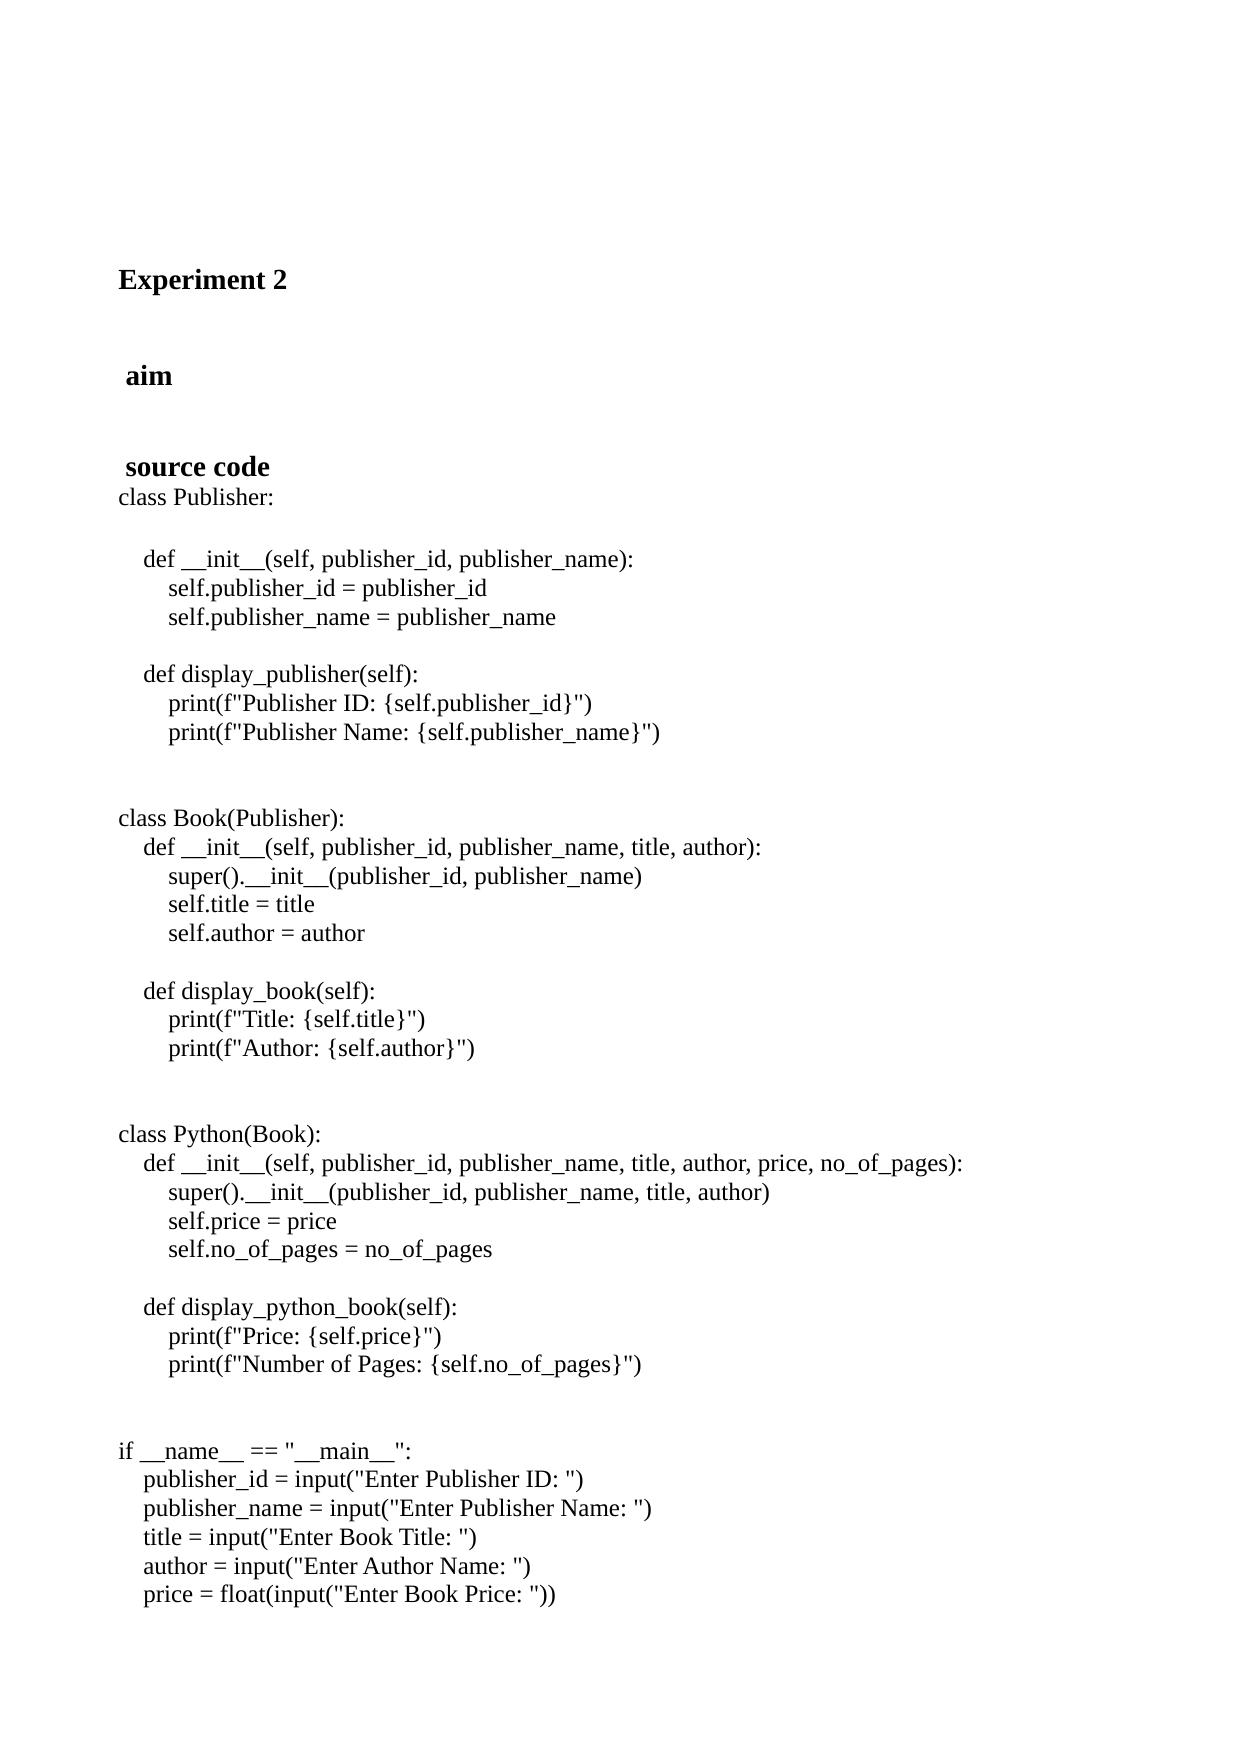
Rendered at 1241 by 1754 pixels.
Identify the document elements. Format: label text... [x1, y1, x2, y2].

text self.no_of_pages = no_of_pages [118, 1234, 1122, 1263]
text print(f"Price: {self.price}") [118, 1321, 1122, 1349]
text price = float(input("Enter Book Price: ")) [118, 1579, 1122, 1608]
text self.publisher_id = publisher_id [118, 573, 1122, 602]
text self.author = author [118, 918, 1122, 947]
text print(f"Publisher ID: {self.publisher_id}") [118, 688, 1122, 717]
text def display_book(self): [118, 976, 1122, 1004]
text print(f"Number of Pages: {self.no_of_pages}") [118, 1349, 1122, 1378]
text title = input("Enter Book Title: ") [118, 1522, 1122, 1551]
text publisher_name = input("Enter Publisher Name: ") [118, 1493, 1122, 1522]
text class Python(Book): [118, 1119, 1122, 1148]
text def __init__(self, publisher_id, publisher_name, title, author): [118, 832, 1122, 861]
text aim [118, 358, 1122, 391]
text print(f"Title: {self.title}") [118, 1004, 1122, 1033]
text self.title = title [118, 889, 1122, 918]
text self.price = price [118, 1206, 1122, 1234]
text def display_publisher(self): [118, 659, 1122, 688]
text print(f"Publisher Name: {self.publisher_name}") [118, 717, 1122, 746]
text super().__init__(publisher_id, publisher_name, title, author) [118, 1177, 1122, 1206]
text class Publisher: [118, 482, 1122, 511]
text print(f"Author: {self.author}") [118, 1033, 1122, 1062]
text if __name__ == "__main__": [118, 1436, 1122, 1464]
text publisher_id = input("Enter Publisher ID: ") [118, 1464, 1122, 1493]
text Experiment 2 [118, 262, 1122, 295]
text author = input("Enter Author Name: ") [118, 1551, 1122, 1579]
text def display_python_book(self): [118, 1292, 1122, 1321]
text def __init__(self, publisher_id, publisher_name, title, author, price, no_of_pages): [118, 1148, 1122, 1177]
text def __init__(self, publisher_id, publisher_name): [118, 544, 1122, 573]
text self.publisher_name = publisher_name [118, 602, 1122, 631]
text source code [118, 449, 1122, 482]
text class Book(Publisher): [118, 803, 1122, 832]
text super().__init__(publisher_id, publisher_name) [118, 861, 1122, 889]
